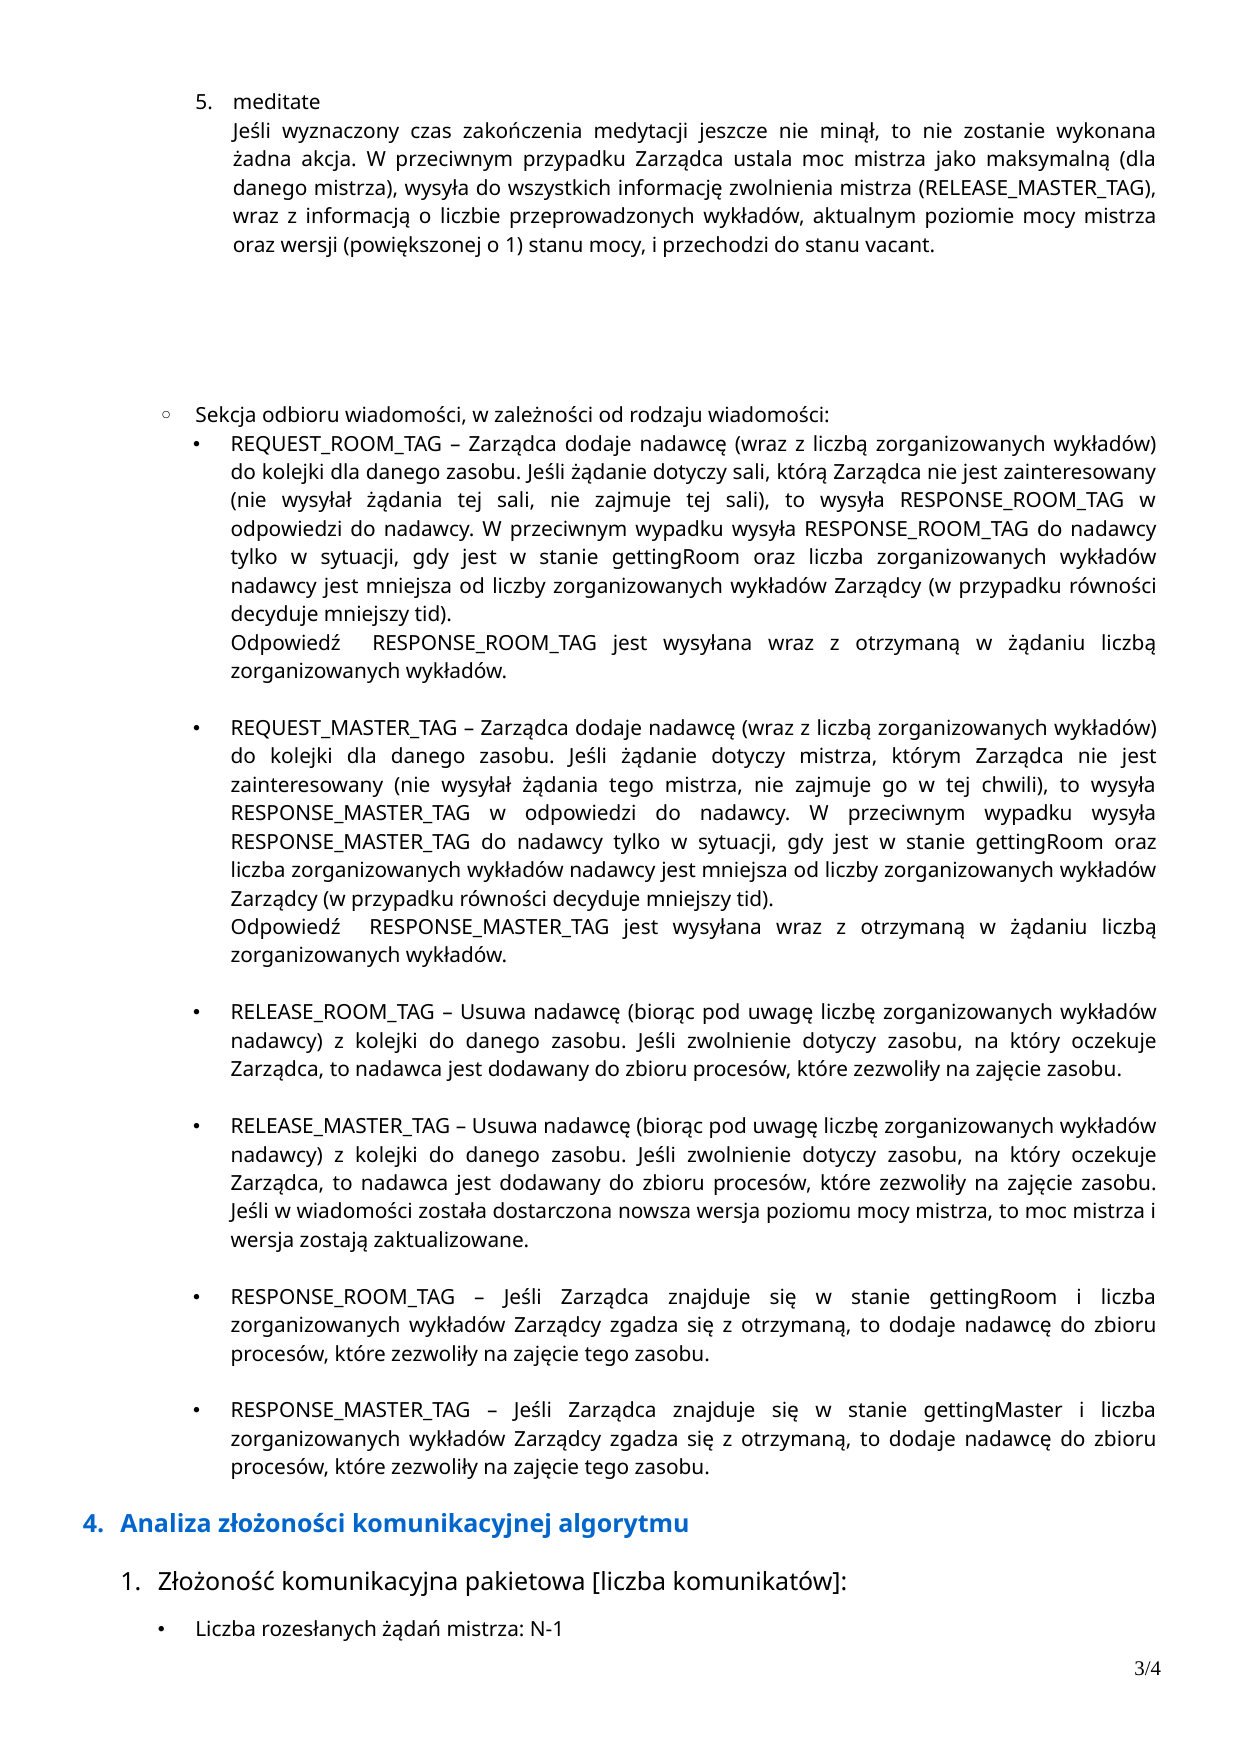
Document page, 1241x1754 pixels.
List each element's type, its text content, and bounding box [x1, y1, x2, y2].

list Sekcja odbioru wiadomości, w zależności od rodzaju wiadomości: [158, 400, 1157, 429]
list RESPONSE_MASTER_TAG – Jeśli Zarządca znajduje się w stanie gettingMaster i liczba zorganizowanych wykładów Zarządcy zgadza się z otrzymaną, to dodaje nadawcę do zbioru procesów, które zezwoliły na zajęcie tego zasobu. [193, 1396, 1157, 1481]
list RELEASE_MASTER_TAG – Usuwa nadawcę (biorąc pod uwagę liczbę zorganizowanych wykładów nadawcy) z kolejki do danego zasobu. Jeśli zwolnienie dotyczy zasobu, na który oczekuje Zarządca, to nadawca jest dodawany do zbioru procesów, które zezwoliły na zajęcie zasobu. Jeśli w wiadomości została dostarczona nowsza wersja poziomu mocy mistrza, to moc mistrza i wersja zostają zaktualizowane. [193, 1111, 1157, 1253]
list Odpowiedź RESPONSE_ROOM_TAG jest wysyłana wraz z otrzymaną w żądaniu liczbą zorganizowanych wykładów. [193, 628, 1157, 685]
list Jeśli wyznaczony czas zakończenia medytacji jeszcze nie minął, to nie zostanie wykonana żadna akcja. W przeciwnym przypadku Zarządca ustala moc mistrza jako maksymalną (dla danego mistrza), wysyła do wszystkich informację zwolnienia mistrza (RELEASE_MASTER_TAG), wraz z informacją o liczbie przeprowadzonych wykładów, aktualnym poziomie mocy mistrza oraz wersji (powiększonej o 1) stanu mocy, i przechodzi do stanu vacant. [195, 116, 1157, 258]
subtitle Analiza złożoności komunikacyjnej algorytmu [83, 1506, 1157, 1540]
list Złożoność komunikacyjna pakietowa [liczba komunikatów]: [120, 1563, 1157, 1597]
list meditate [195, 87, 1157, 116]
list Odpowiedź RESPONSE_MASTER_TAG jest wysyłana wraz z otrzymaną w żądaniu liczbą zorganizowanych wykładów. [193, 912, 1157, 969]
list REQUEST_ROOM_TAG – Zarządca dodaje nadawcę (wraz z liczbą zorganizowanych wykładów) do kolejki dla danego zasobu. Jeśli żądanie dotyczy sali, którą Zarządca nie jest zainteresowany (nie wysyłał żądania tej sali, nie zajmuje tej sali), to wysyła RESPONSE_ROOM_TAG w odpowiedzi do nadawcy. W przeciwnym wypadku wysyła RESPONSE_ROOM_TAG do nadawcy tylko w sytuacji, gdy jest w stanie gettingRoom oraz liczba zorganizowanych wykładów nadawcy jest mniejsza od liczby zorganizowanych wykładów Zarządcy (w przypadku równości decyduje mniejszy tid). [193, 429, 1157, 628]
list RELEASE_ROOM_TAG – Usuwa nadawcę (biorąc pod uwagę liczbę zorganizowanych wykładów nadawcy) z kolejki do danego zasobu. Jeśli zwolnienie dotyczy zasobu, na który oczekuje Zarządca, to nadawca jest dodawany do zbioru procesów, które zezwoliły na zajęcie zasobu. [193, 997, 1157, 1083]
list RESPONSE_ROOM_TAG – Jeśli Zarządca znajduje się w stanie gettingRoom i liczba zorganizowanych wykładów Zarządcy zgadza się z otrzymaną, to dodaje nadawcę do zbioru procesów, które zezwoliły na zajęcie tego zasobu. [193, 1282, 1157, 1367]
list REQUEST_MASTER_TAG – Zarządca dodaje nadawcę (wraz z liczbą zorganizowanych wykładów) do kolejki dla danego zasobu. Jeśli żądanie dotyczy mistrza, którym Zarządca nie jest zainteresowany (nie wysyłał żądania tego mistrza, nie zajmuje go w tej chwili), to wysyła RESPONSE_MASTER_TAG w odpowiedzi do nadawcy. W przeciwnym wypadku wysyła RESPONSE_MASTER_TAG do nadawcy tylko w sytuacji, gdy jest w stanie gettingRoom oraz liczba zorganizowanych wykładów nadawcy jest mniejsza od liczby zorganizowanych wykładów Zarządcy (w przypadku równości decyduje mniejszy tid). [193, 713, 1157, 912]
list Liczba rozesłanych żądań mistrza: N-1 [158, 1614, 1157, 1643]
